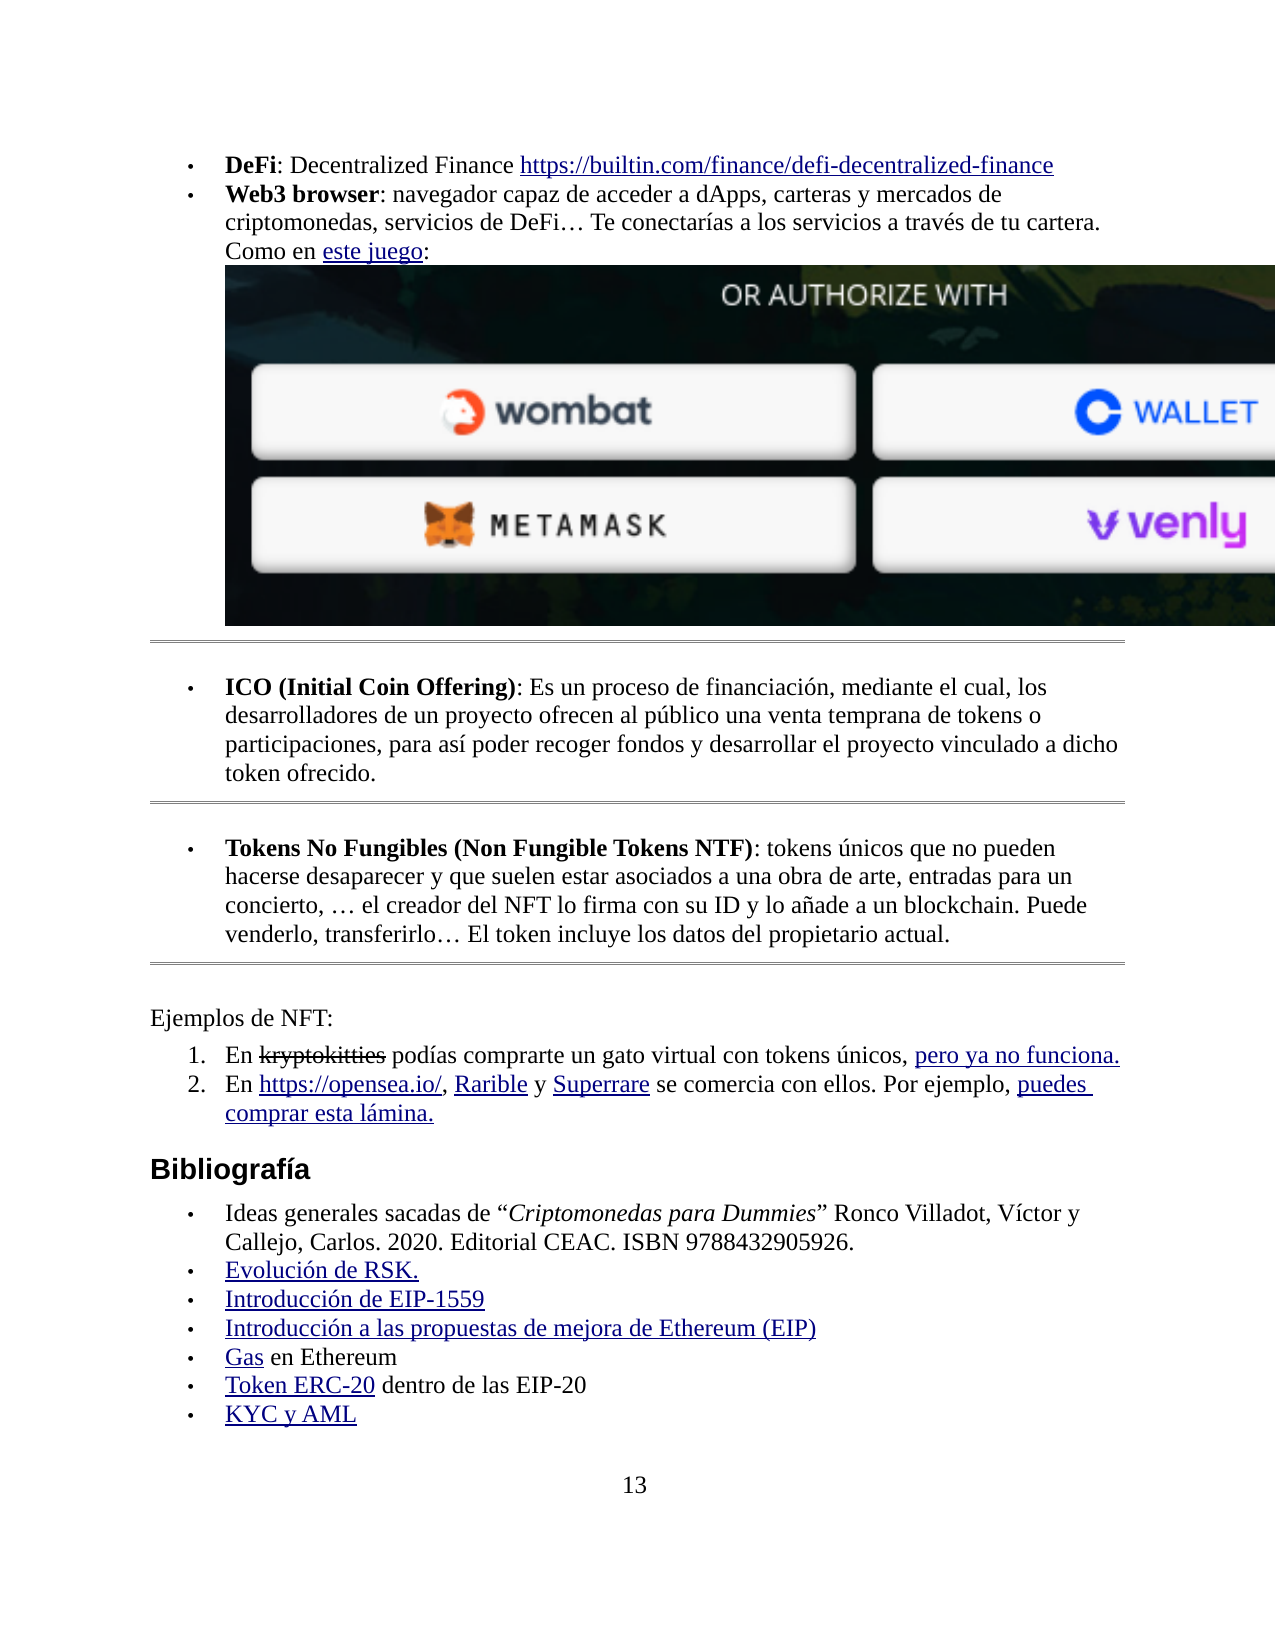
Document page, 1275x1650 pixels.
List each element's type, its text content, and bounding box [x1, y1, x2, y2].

list Introducción a las propuestas de mejora de Ethereum (EIP) [187, 1313, 1125, 1342]
subtitle Bibliografía [150, 1152, 1125, 1185]
list ICO (Initial Coin Offering): Es un proceso de financiación, mediante el cual, los desarrolladores de un proyecto ofrecen al público una venta temprana de tokens o participaciones, para así poder recoger fondos y desarrollar el proyecto vinculado a dicho token ofrecido. [187, 672, 1125, 787]
list En kryptokitties podías comprarte un gato virtual con tokens únicos, pero ya no funciona. [187, 1041, 1125, 1069]
list Tokens No Fungibles (Non Fungible Tokens NTF): tokens únicos que no pueden hacerse desaparecer y que suelen estar asociados a una obra de arte, entradas para un concierto, … el creador del NFT lo firma con su ID y lo añade a un blockchain. Puede venderlo, transferirlo… El token incluye los datos del propietario actual. [187, 833, 1125, 948]
list Token ERC-20 dentro de las EIP-20 [187, 1370, 1125, 1399]
list En https://opensea.io/, Rarible y Superrare se comercia con ellos. Por ejemplo, puedes comprar esta lámina. [187, 1069, 1125, 1127]
text Ejemplos de NFT: [150, 1003, 1125, 1032]
list Evolución de RSK. [187, 1255, 1125, 1284]
picture [225, 265, 1275, 626]
list Introducción de EIP-1559 [187, 1284, 1125, 1313]
list DeFi: Decentralized Finance https://builtin.com/finance/defi-decentralized-finance [187, 150, 1125, 179]
list Gas en Ethereum [187, 1342, 1125, 1370]
list Ideas generales sacadas de “Criptomonedas para Dummies” Ronco Villadot, Víctor y Callejo, Carlos. 2020. Editorial CEAC. ISBN 9788432905926. [187, 1198, 1125, 1255]
list Web3 browser: navegador capaz de acceder a dApps, carteras y mercados de criptomonedas, servicios de DeFi… Te conectarías a los servicios a través de tu cartera. Como en este juego: [187, 179, 1125, 625]
list KYC y AML [187, 1399, 1125, 1428]
